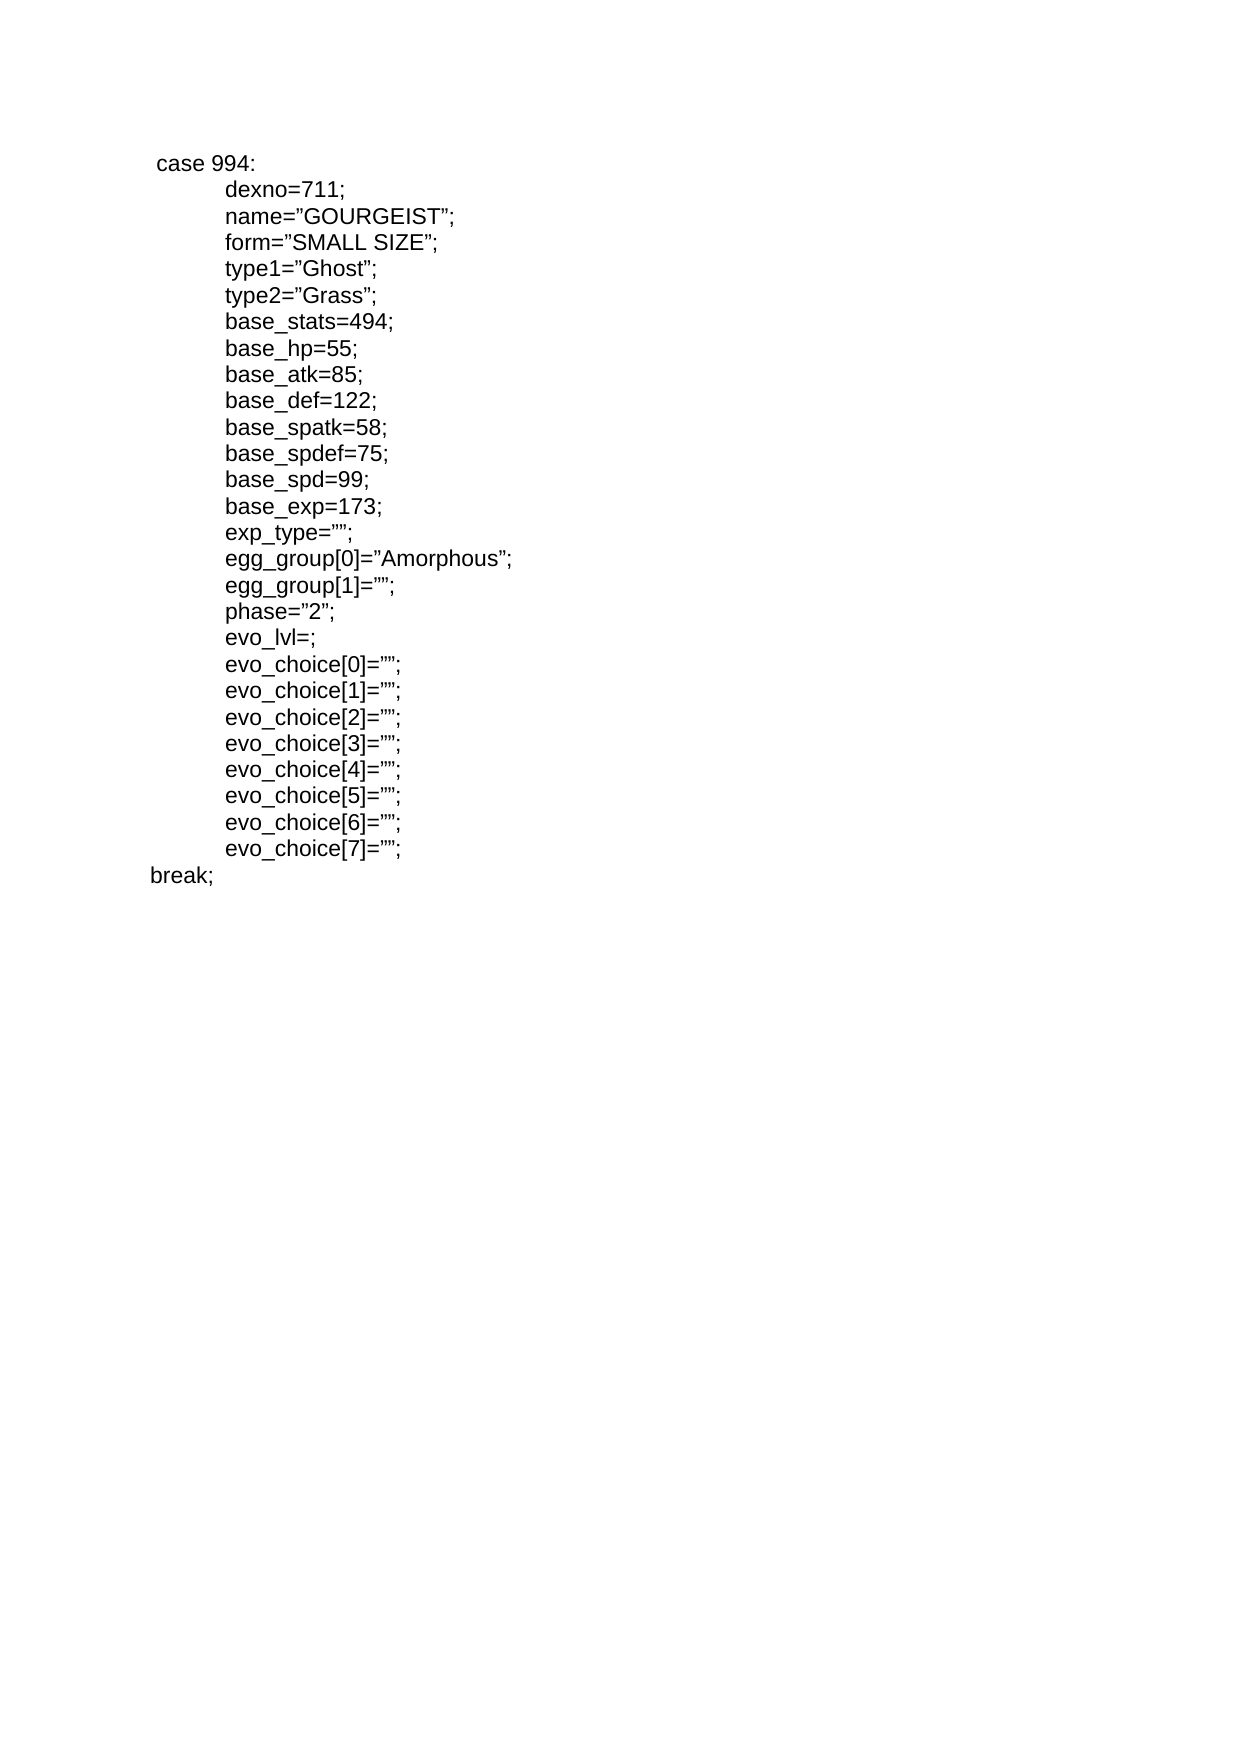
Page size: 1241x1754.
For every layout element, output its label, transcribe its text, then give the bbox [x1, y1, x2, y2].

text dexno=711; [150, 176, 1090, 203]
text exp_type=””; [150, 519, 1090, 545]
text base_spatk=58; [150, 413, 1090, 440]
text evo_choice[1]=””; [150, 677, 1090, 703]
text evo_choice[6]=””; [150, 809, 1090, 835]
text form=”SMALL SIZE”; [150, 229, 1090, 255]
text evo_choice[0]=””; [150, 651, 1090, 677]
text evo_choice[2]=””; [150, 703, 1090, 730]
text base_exp=173; [150, 493, 1090, 519]
text egg_group[1]=””; [150, 572, 1090, 598]
text evo_choice[3]=””; [150, 730, 1090, 756]
text type2=”Grass”; [150, 282, 1090, 308]
text phase=”2”; [150, 598, 1090, 624]
text type1=”Ghost”; [150, 255, 1090, 282]
text base_spd=99; [150, 466, 1090, 493]
text base_spdef=75; [150, 440, 1090, 466]
text base_hp=55; [150, 334, 1090, 361]
text base_atk=85; [150, 361, 1090, 387]
text egg_group[0]=”Amorphous”; [150, 545, 1090, 572]
text evo_choice[5]=””; [150, 782, 1090, 809]
text case 994: [150, 150, 1090, 176]
text base_def=122; [150, 387, 1090, 413]
text name=”GOURGEIST”; [150, 203, 1090, 229]
text base_stats=494; [150, 308, 1090, 334]
text evo_choice[7]=””; [150, 835, 1090, 862]
text break; [150, 862, 1090, 888]
text evo_lvl=; [150, 624, 1090, 651]
text evo_choice[4]=””; [150, 756, 1090, 782]
